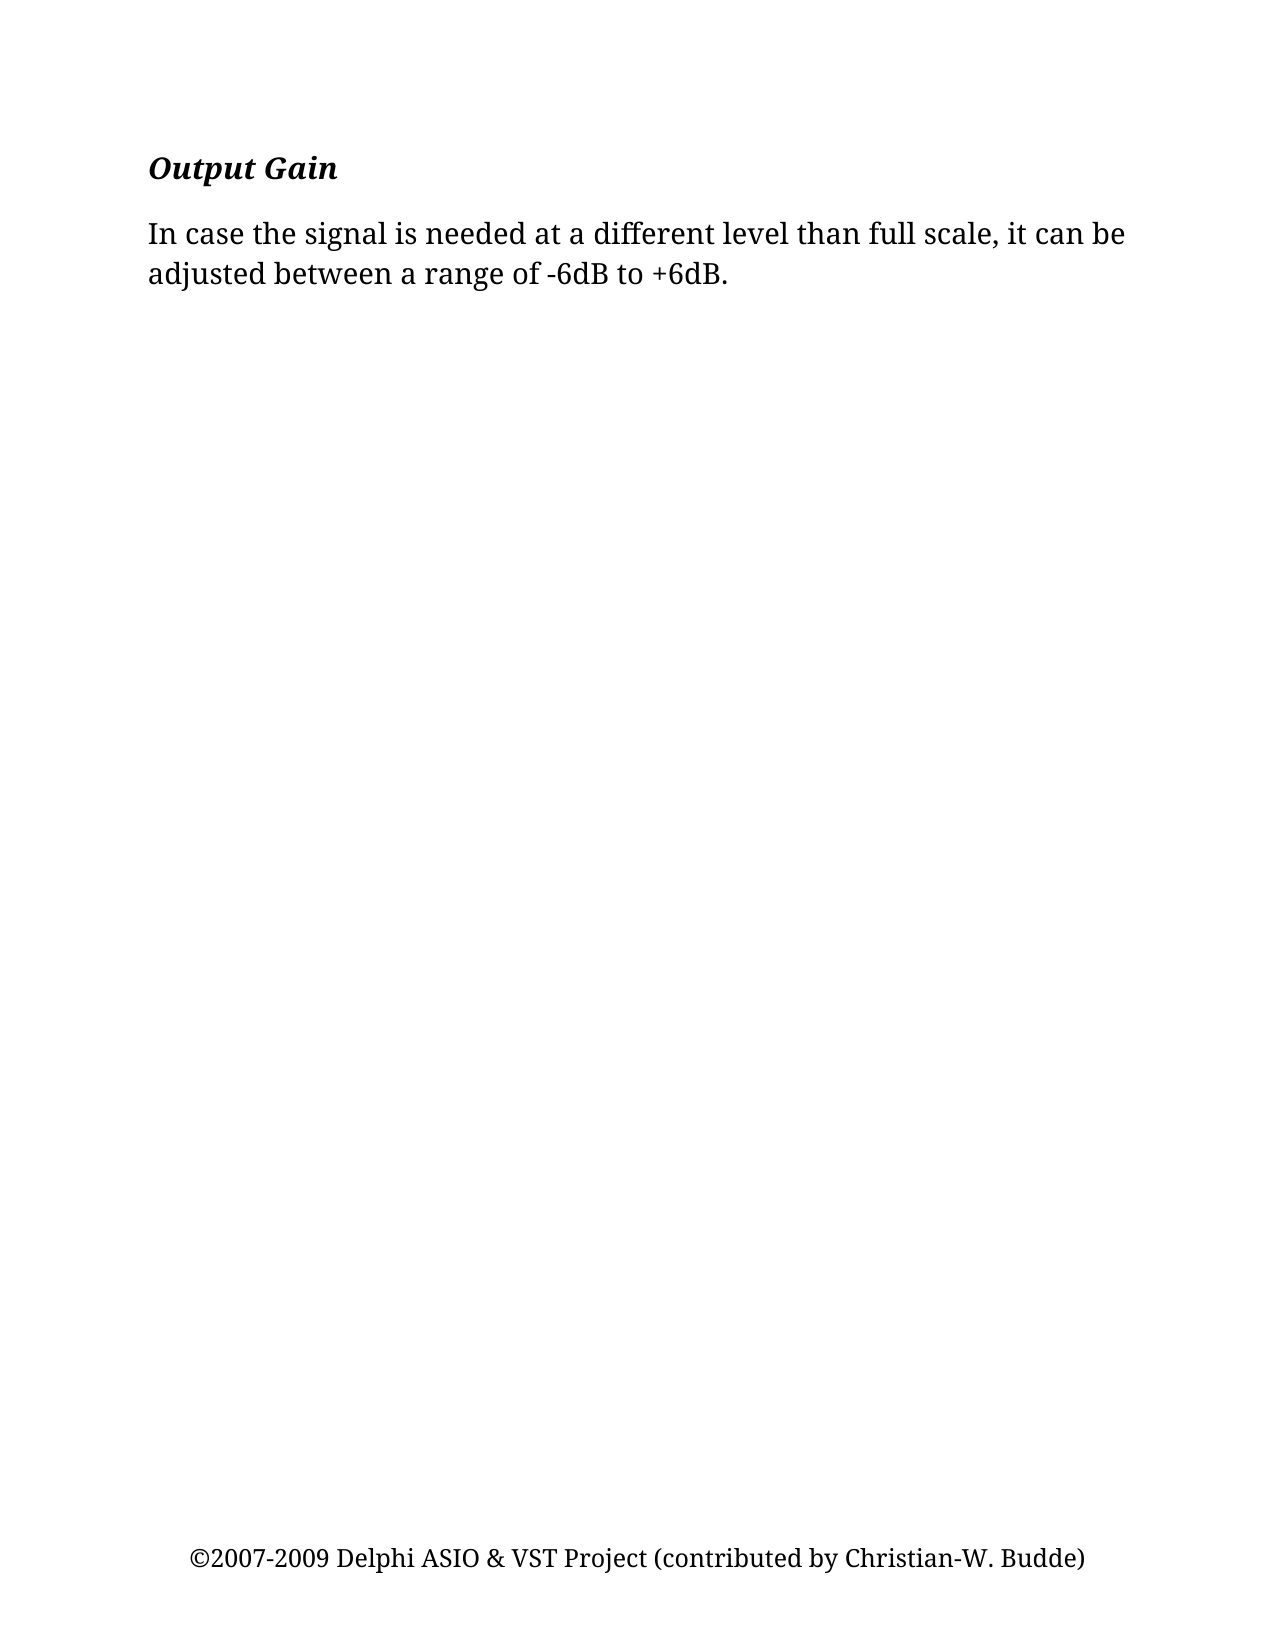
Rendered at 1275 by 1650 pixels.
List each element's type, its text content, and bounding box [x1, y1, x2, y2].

text In case the signal is needed at a different level than full scale, it can be adjusted between a range of -6dB to +6dB. [148, 213, 1127, 293]
subtitle Output Gain [148, 148, 1127, 188]
